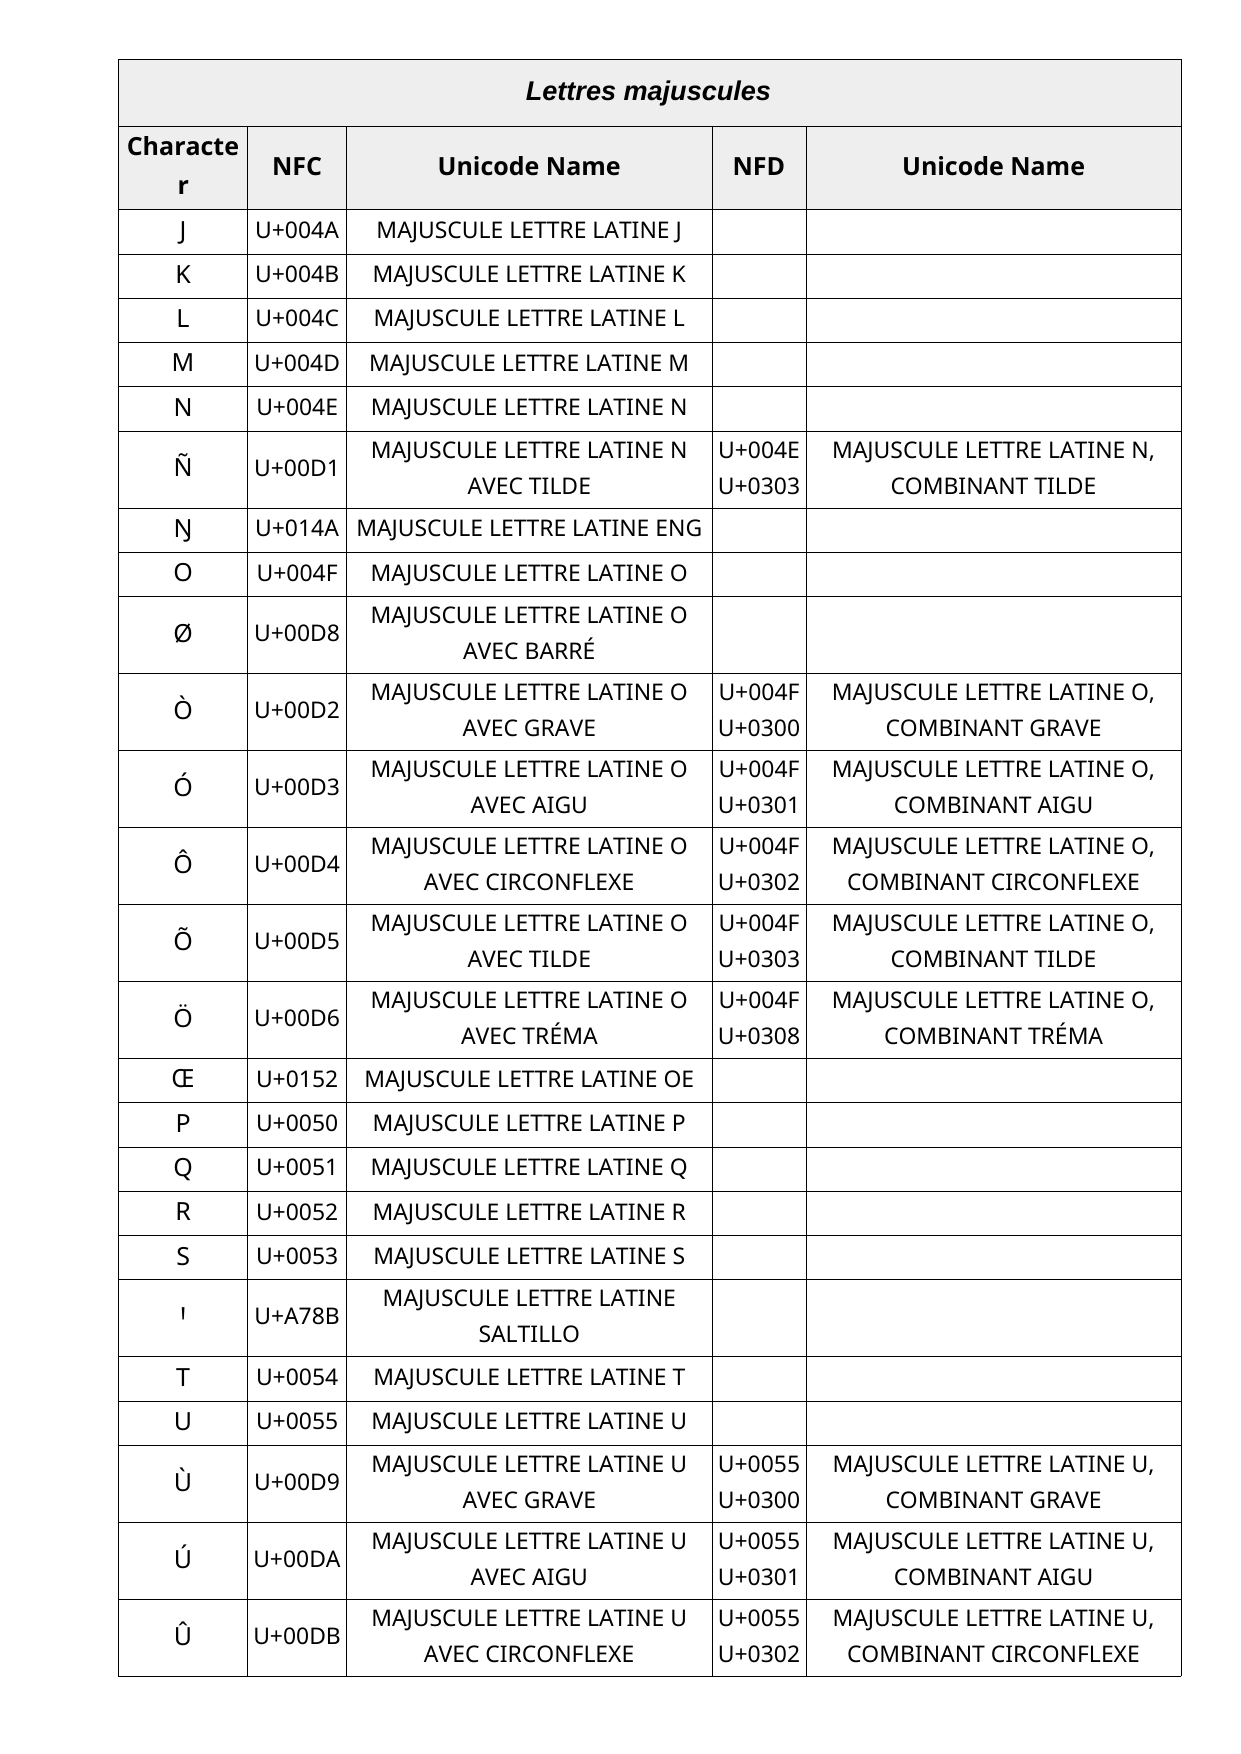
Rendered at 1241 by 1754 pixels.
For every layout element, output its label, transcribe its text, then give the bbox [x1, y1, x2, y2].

table_cell MAJUSCULE LETTRE LATINE O, COMBINANT TRÉMA [807, 982, 1181, 1058]
table_cell J [119, 210, 247, 253]
table_cell U+004D [248, 343, 346, 386]
table_cell MAJUSCULE LETTRE LATINE N [347, 387, 712, 431]
table_cell U+0052 [248, 1192, 346, 1235]
table_cell U+014A [248, 509, 346, 552]
table_cell MAJUSCULE LETTRE LATINE U, COMBINANT CIRCONFLEXE [807, 1600, 1181, 1676]
table_cell MAJUSCULE LETTRE LATINE SALTILLO [347, 1280, 712, 1356]
table_cell L [119, 299, 247, 342]
table_cell [713, 1192, 806, 1235]
table_cell MAJUSCULE LETTRE LATINE Q [347, 1148, 712, 1191]
table_cell T [119, 1357, 247, 1401]
table_cell [807, 299, 1181, 342]
table_cell U+00D6 [248, 982, 346, 1058]
table_cell U+004F U+0308 [713, 982, 806, 1058]
table_cell [807, 1192, 1181, 1235]
table_cell [807, 1148, 1181, 1191]
table_cell MAJUSCULE LETTRE LATINE O AVEC CIRCONFLEXE [347, 828, 712, 904]
table_cell [807, 1103, 1181, 1147]
table_cell [713, 299, 806, 342]
table_cell U+004F U+0301 [713, 751, 806, 827]
table_cell [807, 210, 1181, 253]
table_cell [807, 1402, 1181, 1445]
table_cell [713, 210, 806, 253]
table_cell MAJUSCULE LETTRE LATINE U AVEC AIGU [347, 1523, 712, 1599]
table_cell N [119, 387, 247, 431]
table_cell Ö [119, 982, 247, 1058]
table_cell [713, 1236, 806, 1279]
table_cell O [119, 553, 247, 596]
table_cell MAJUSCULE LETTRE LATINE P [347, 1103, 712, 1147]
table_cell U+00D9 [248, 1446, 346, 1522]
table_cell Ŋ [119, 509, 247, 552]
table_cell MAJUSCULE LETTRE LATINE U AVEC GRAVE [347, 1446, 712, 1522]
table_cell [807, 1357, 1181, 1401]
table_cell U+00D4 [248, 828, 346, 904]
table_cell [713, 553, 806, 596]
table_cell U+00D8 [248, 597, 346, 673]
table_cell U+0050 [248, 1103, 346, 1147]
table_cell U+0054 [248, 1357, 346, 1401]
table_cell [713, 1103, 806, 1147]
table_cell [713, 343, 806, 386]
table_cell [807, 553, 1181, 596]
table_cell [807, 343, 1181, 386]
table_cell [807, 1280, 1181, 1356]
table_cell U+00DA [248, 1523, 346, 1599]
table_cell Q [119, 1148, 247, 1191]
table_cell MAJUSCULE LETTRE LATINE U [347, 1402, 712, 1445]
table_cell MAJUSCULE LETTRE LATINE U, COMBINANT AIGU [807, 1523, 1181, 1599]
table_cell U+0053 [248, 1236, 346, 1279]
table_cell [807, 509, 1181, 552]
table_cell MAJUSCULE LETTRE LATINE O AVEC TILDE [347, 905, 712, 981]
table_cell MAJUSCULE LETTRE LATINE O AVEC AIGU [347, 751, 712, 827]
table_cell MAJUSCULE LETTRE LATINE O, COMBINANT GRAVE [807, 674, 1181, 750]
table_cell U+004F [248, 553, 346, 596]
table_cell MAJUSCULE LETTRE LATINE L [347, 299, 712, 342]
table_cell [713, 597, 806, 673]
table_cell Ñ [119, 432, 247, 508]
table_cell MAJUSCULE LETTRE LATINE R [347, 1192, 712, 1235]
table_cell P [119, 1103, 247, 1147]
table_cell U+00D5 [248, 905, 346, 981]
table_cell MAJUSCULE LETTRE LATINE J [347, 210, 712, 253]
table_cell MAJUSCULE LETTRE LATINE O, COMBINANT CIRCONFLEXE [807, 828, 1181, 904]
table_cell MAJUSCULE LETTRE LATINE U, COMBINANT GRAVE [807, 1446, 1181, 1522]
table_cell Character [119, 127, 247, 209]
table_cell MAJUSCULE LETTRE LATINE O AVEC GRAVE [347, 674, 712, 750]
table_cell [713, 509, 806, 552]
table_cell Ø [119, 597, 247, 673]
table_cell MAJUSCULE LETTRE LATINE S [347, 1236, 712, 1279]
table_cell [713, 387, 806, 431]
table_cell NFD [713, 127, 806, 209]
table_cell MAJUSCULE LETTRE LATINE O AVEC BARRÉ [347, 597, 712, 673]
table_cell MAJUSCULE LETTRE LATINE O, COMBINANT AIGU [807, 751, 1181, 827]
table_cell U+0051 [248, 1148, 346, 1191]
table_cell MAJUSCULE LETTRE LATINE U AVEC CIRCONFLEXE [347, 1600, 712, 1676]
table_cell [713, 1402, 806, 1445]
table_cell U+004C [248, 299, 346, 342]
table_cell [713, 1059, 806, 1102]
table_cell U+00D2 [248, 674, 346, 750]
table_cell U+004F U+0302 [713, 828, 806, 904]
table_cell Ꞌ [119, 1280, 247, 1356]
table_cell U+004E U+0303 [713, 432, 806, 508]
table_cell U+0055 U+0302 [713, 1600, 806, 1676]
table_cell U+004F U+0303 [713, 905, 806, 981]
table_cell Œ [119, 1059, 247, 1102]
table_header Lettres majuscules [119, 60, 1181, 126]
table_cell [713, 1148, 806, 1191]
table_cell S [119, 1236, 247, 1279]
table_cell U+004F U+0300 [713, 674, 806, 750]
table_cell U+0055 U+0300 [713, 1446, 806, 1522]
table_cell [807, 387, 1181, 431]
table_cell Unicode Name [347, 127, 712, 209]
table_cell U+A78B [248, 1280, 346, 1356]
table_cell U+0152 [248, 1059, 346, 1102]
table_cell Û [119, 1600, 247, 1676]
table_cell U+004E [248, 387, 346, 431]
table_cell M [119, 343, 247, 386]
table_cell U [119, 1402, 247, 1445]
table_cell U+0055 U+0301 [713, 1523, 806, 1599]
table_cell U+0055 [248, 1402, 346, 1445]
table_cell MAJUSCULE LETTRE LATINE O [347, 553, 712, 596]
table_cell Õ [119, 905, 247, 981]
table_cell MAJUSCULE LETTRE LATINE M [347, 343, 712, 386]
table_cell Ù [119, 1446, 247, 1522]
table_cell MAJUSCULE LETTRE LATINE OE [347, 1059, 712, 1102]
table_cell R [119, 1192, 247, 1235]
table_cell Ò [119, 674, 247, 750]
table_cell U+004B [248, 255, 346, 298]
table_cell [807, 1236, 1181, 1279]
table_cell MAJUSCULE LETTRE LATINE T [347, 1357, 712, 1401]
table_cell NFC [248, 127, 346, 209]
table_cell [807, 597, 1181, 673]
table_cell MAJUSCULE LETTRE LATINE O AVEC TRÉMA [347, 982, 712, 1058]
table_cell Ú [119, 1523, 247, 1599]
table_cell Unicode Name [807, 127, 1181, 209]
table_cell MAJUSCULE LETTRE LATINE N, COMBINANT TILDE [807, 432, 1181, 508]
table_cell [713, 1280, 806, 1356]
table_cell MAJUSCULE LETTRE LATINE K [347, 255, 712, 298]
table_cell MAJUSCULE LETTRE LATINE O, COMBINANT TILDE [807, 905, 1181, 981]
table_cell K [119, 255, 247, 298]
table_cell MAJUSCULE LETTRE LATINE ENG [347, 509, 712, 552]
table_cell U+004A [248, 210, 346, 253]
table_cell [807, 1059, 1181, 1102]
table_cell [713, 255, 806, 298]
table_cell Ó [119, 751, 247, 827]
table_cell U+00D3 [248, 751, 346, 827]
table_cell Ô [119, 828, 247, 904]
table_cell [713, 1357, 806, 1401]
table_cell MAJUSCULE LETTRE LATINE N AVEC TILDE [347, 432, 712, 508]
table_cell [807, 255, 1181, 298]
table_cell U+00D1 [248, 432, 346, 508]
table_cell U+00DB [248, 1600, 346, 1676]
